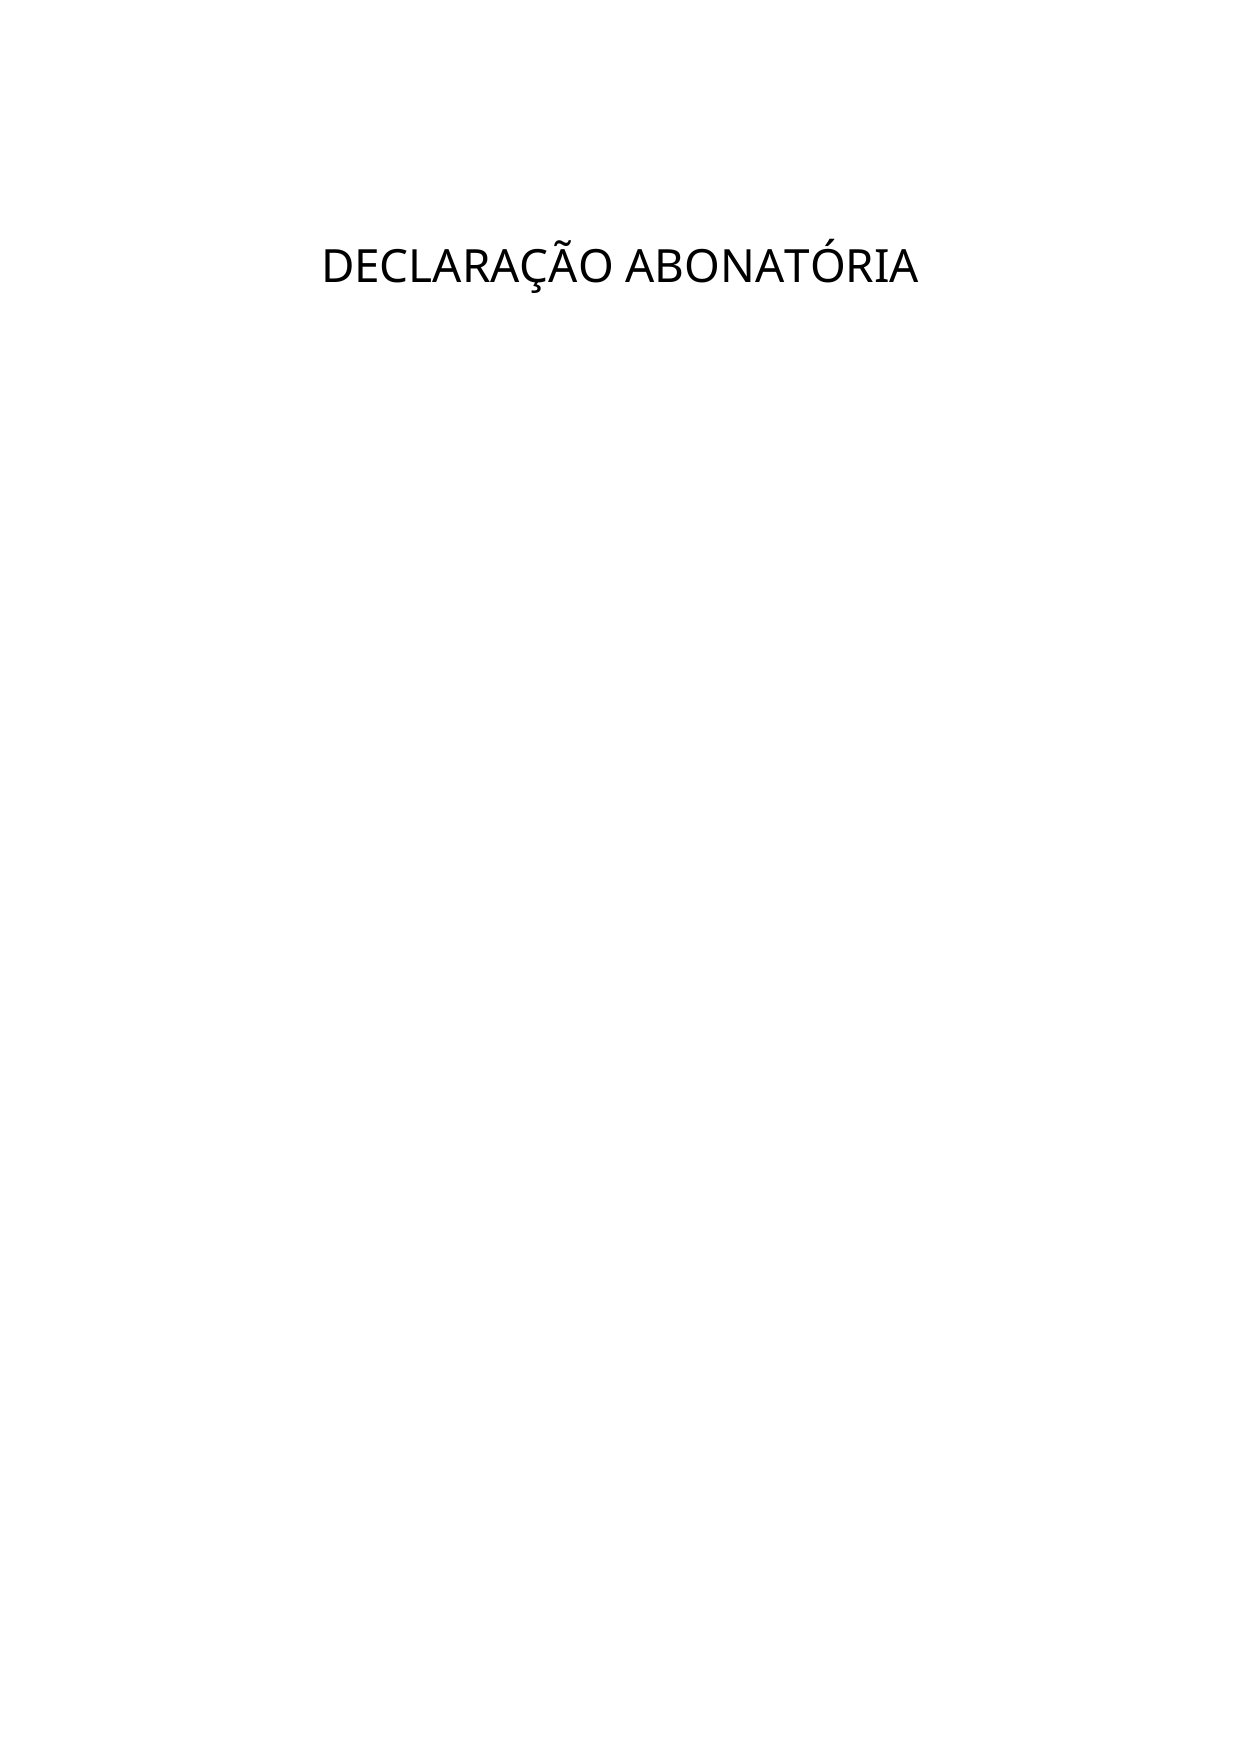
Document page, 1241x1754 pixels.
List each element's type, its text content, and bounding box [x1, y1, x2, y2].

text DECLARAÇÃO ABONATÓRIA [300, 233, 940, 296]
